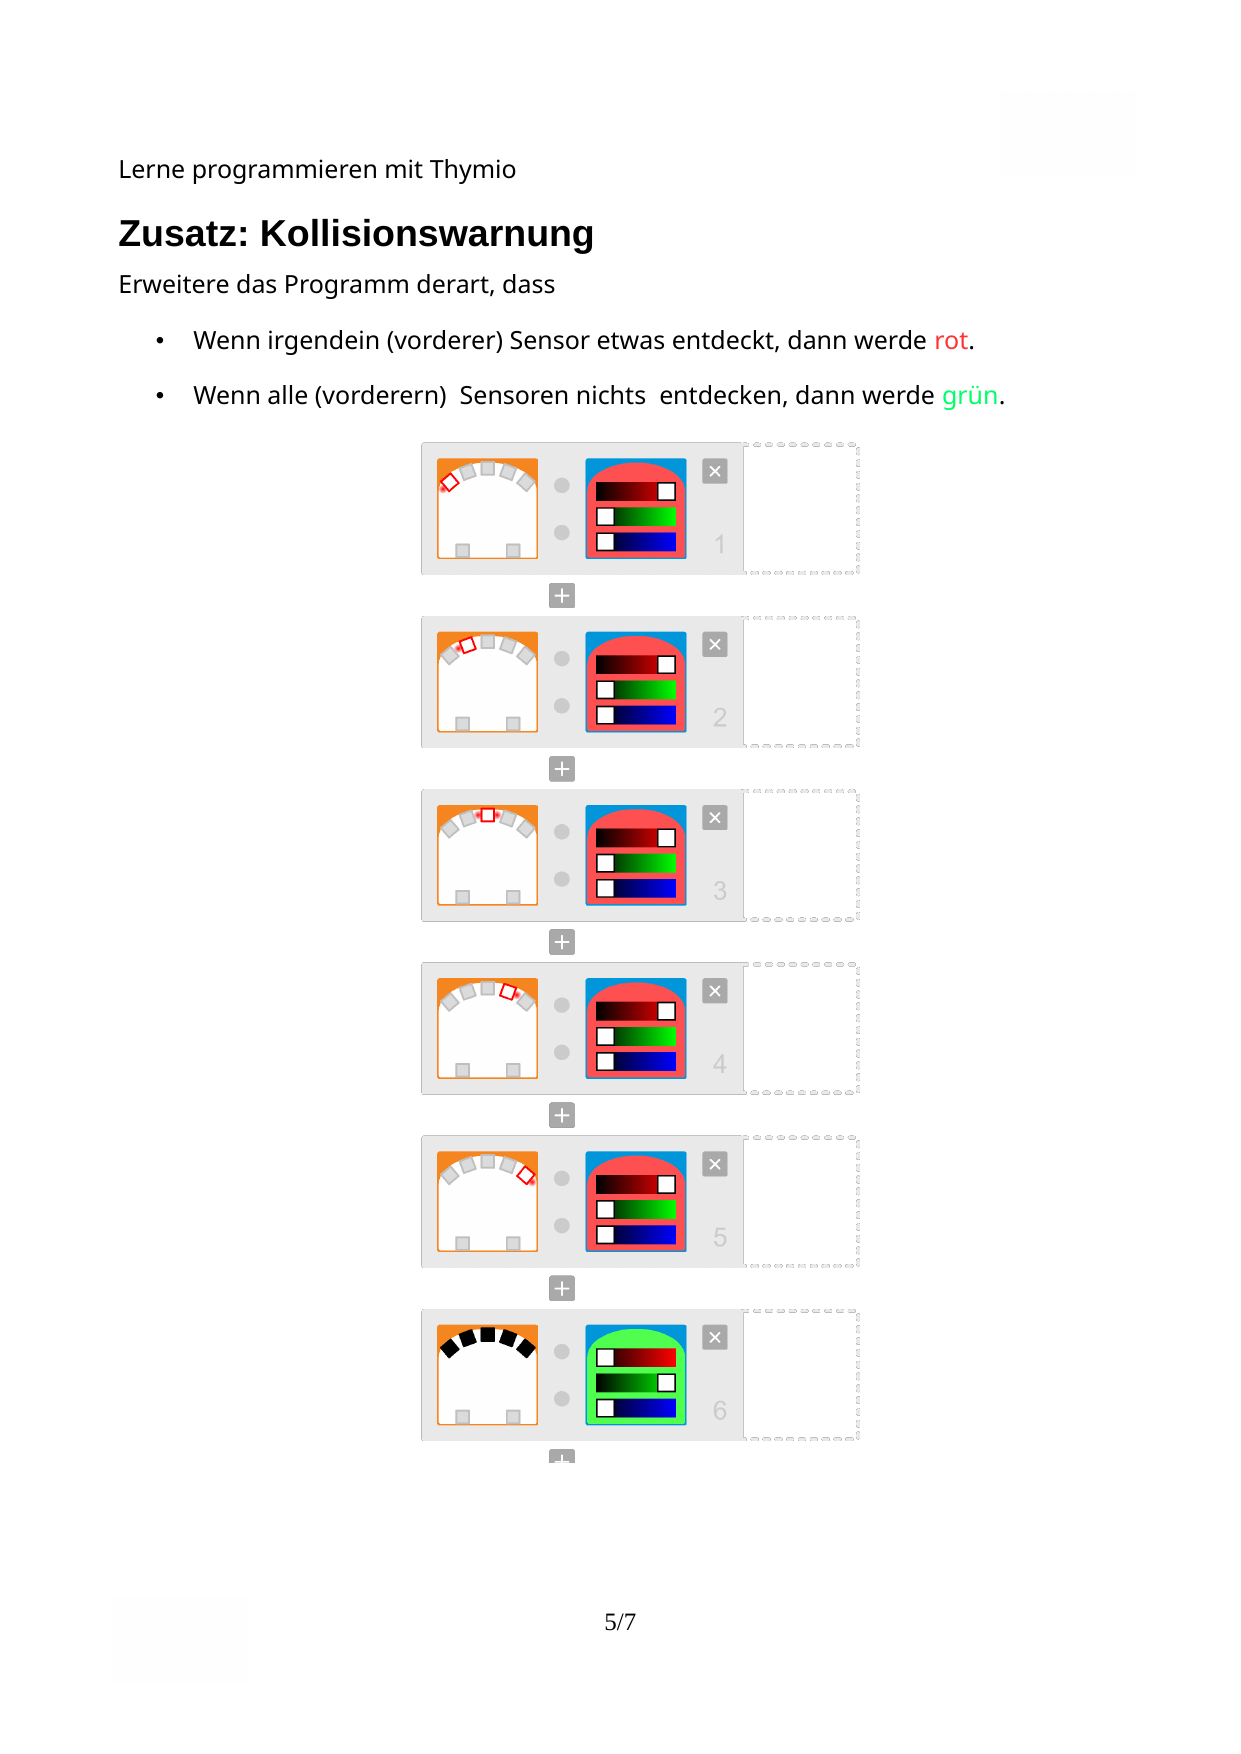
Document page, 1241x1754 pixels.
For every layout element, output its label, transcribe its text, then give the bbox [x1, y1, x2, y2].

picture [112, 1596, 249, 1682]
subtitle Zusatz: Kollisionswarnung [118, 211, 1122, 254]
picture [999, 91, 1136, 177]
picture [366, 433, 874, 1463]
subtitle Wenn irgendein (vorderer) Sensor etwas entdeckt, dann werde rot. [156, 322, 1122, 356]
subtitle Erweitere das Programm derart, dass [118, 267, 1122, 301]
subtitle Wenn alle (vorderern) Sensoren nichts entdecken, dann werde grün. [156, 378, 1122, 412]
